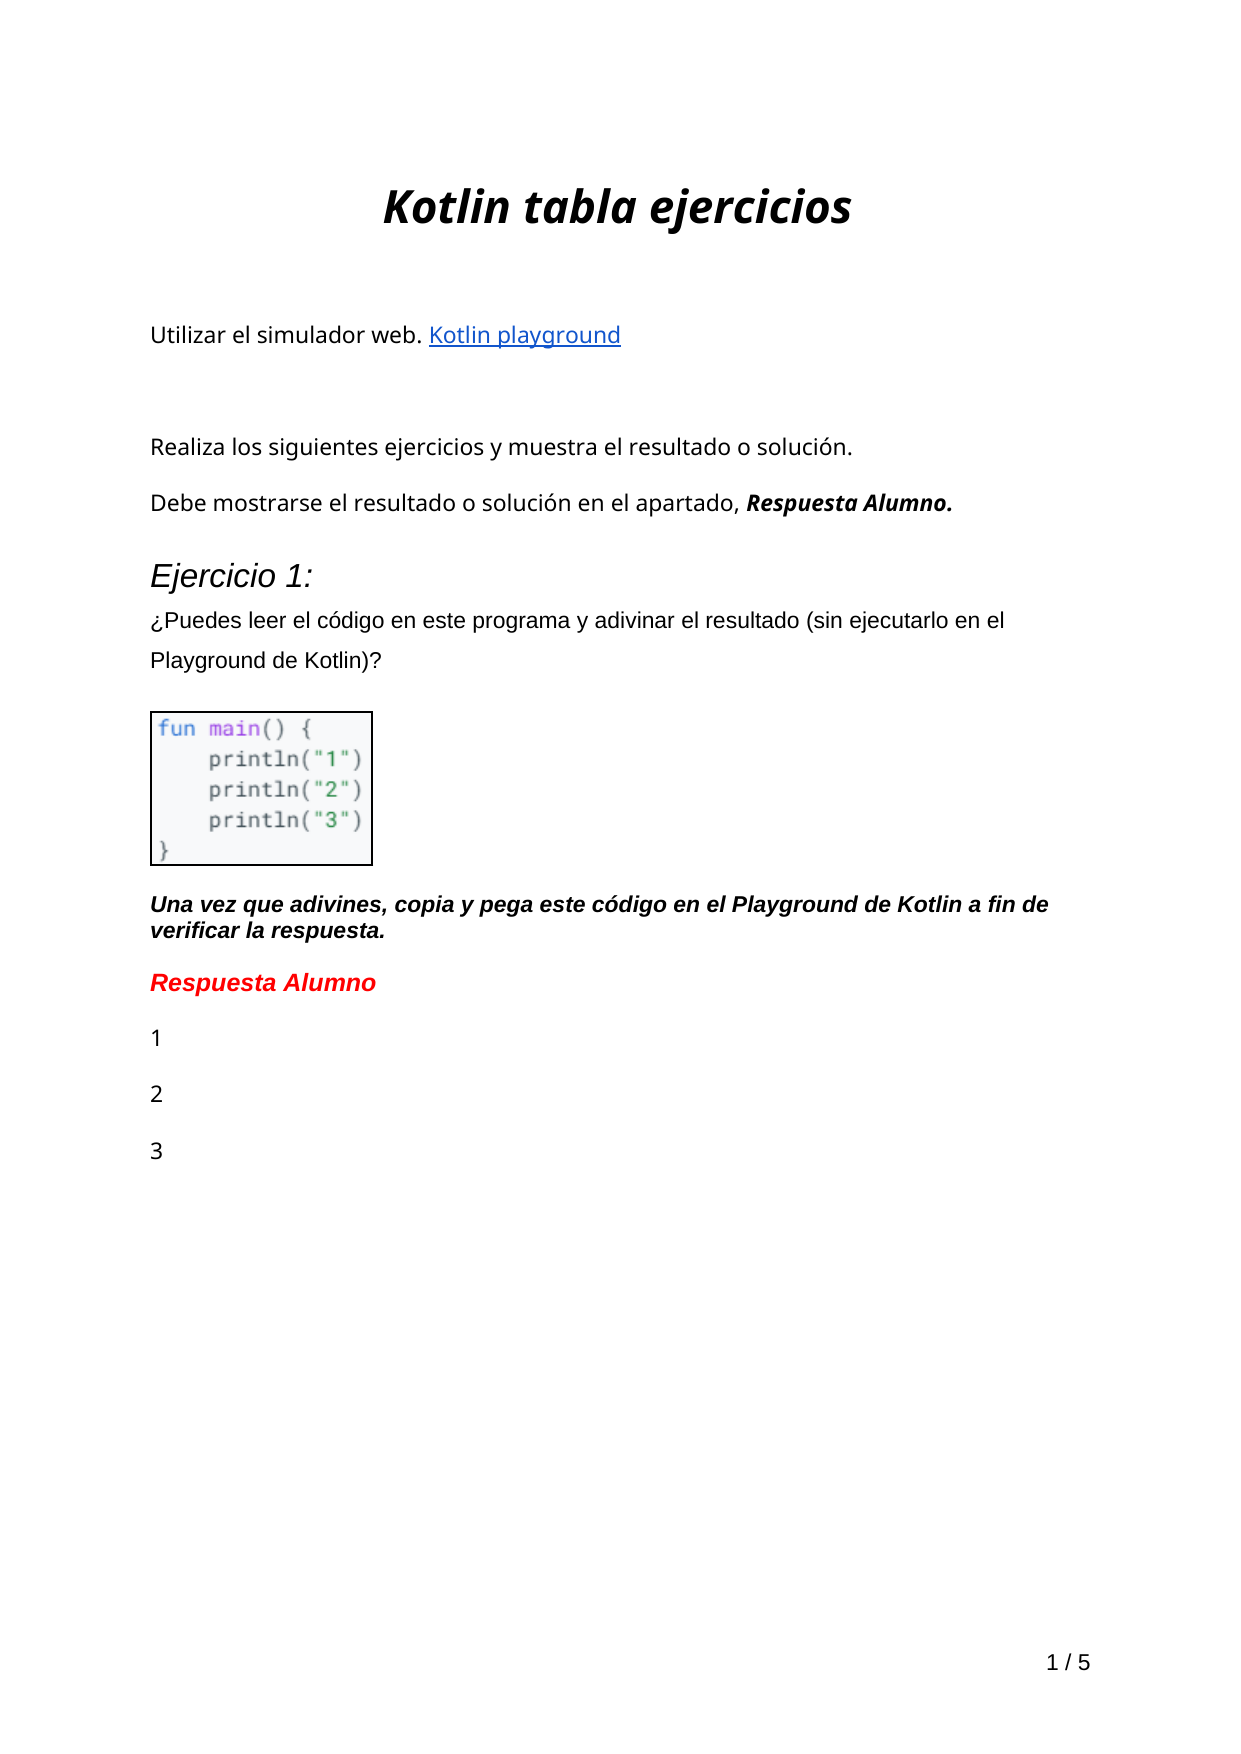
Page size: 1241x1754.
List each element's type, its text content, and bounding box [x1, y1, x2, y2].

text ¿Puedes leer el código en este programa y adivinar el resultado (sin ejecutarlo en el Playground de Kotlin)? [150, 607, 1090, 673]
picture [152, 713, 371, 864]
subtitle Ejercicio 1: [150, 556, 1090, 594]
text Debe mostrarse el resultado o solución en el apartado, Respuesta Alumno. [150, 487, 1090, 519]
text Kotlin tabla ejercicios [150, 175, 1090, 237]
text 1 [150, 1022, 1090, 1053]
subtitle Respuesta Alumno [150, 968, 1090, 997]
text Realiza los siguientes ejercicios y muestra el resultado o solución. [150, 431, 1090, 462]
text 2 [150, 1078, 1090, 1110]
text Utilizar el simulador web. Kotlin playground [150, 319, 1090, 350]
text 3 [150, 1135, 1090, 1166]
text Una vez que adivines, copia y pega este código en el Playground de Kotlin a fin de verificar la respuesta. [150, 891, 1090, 943]
